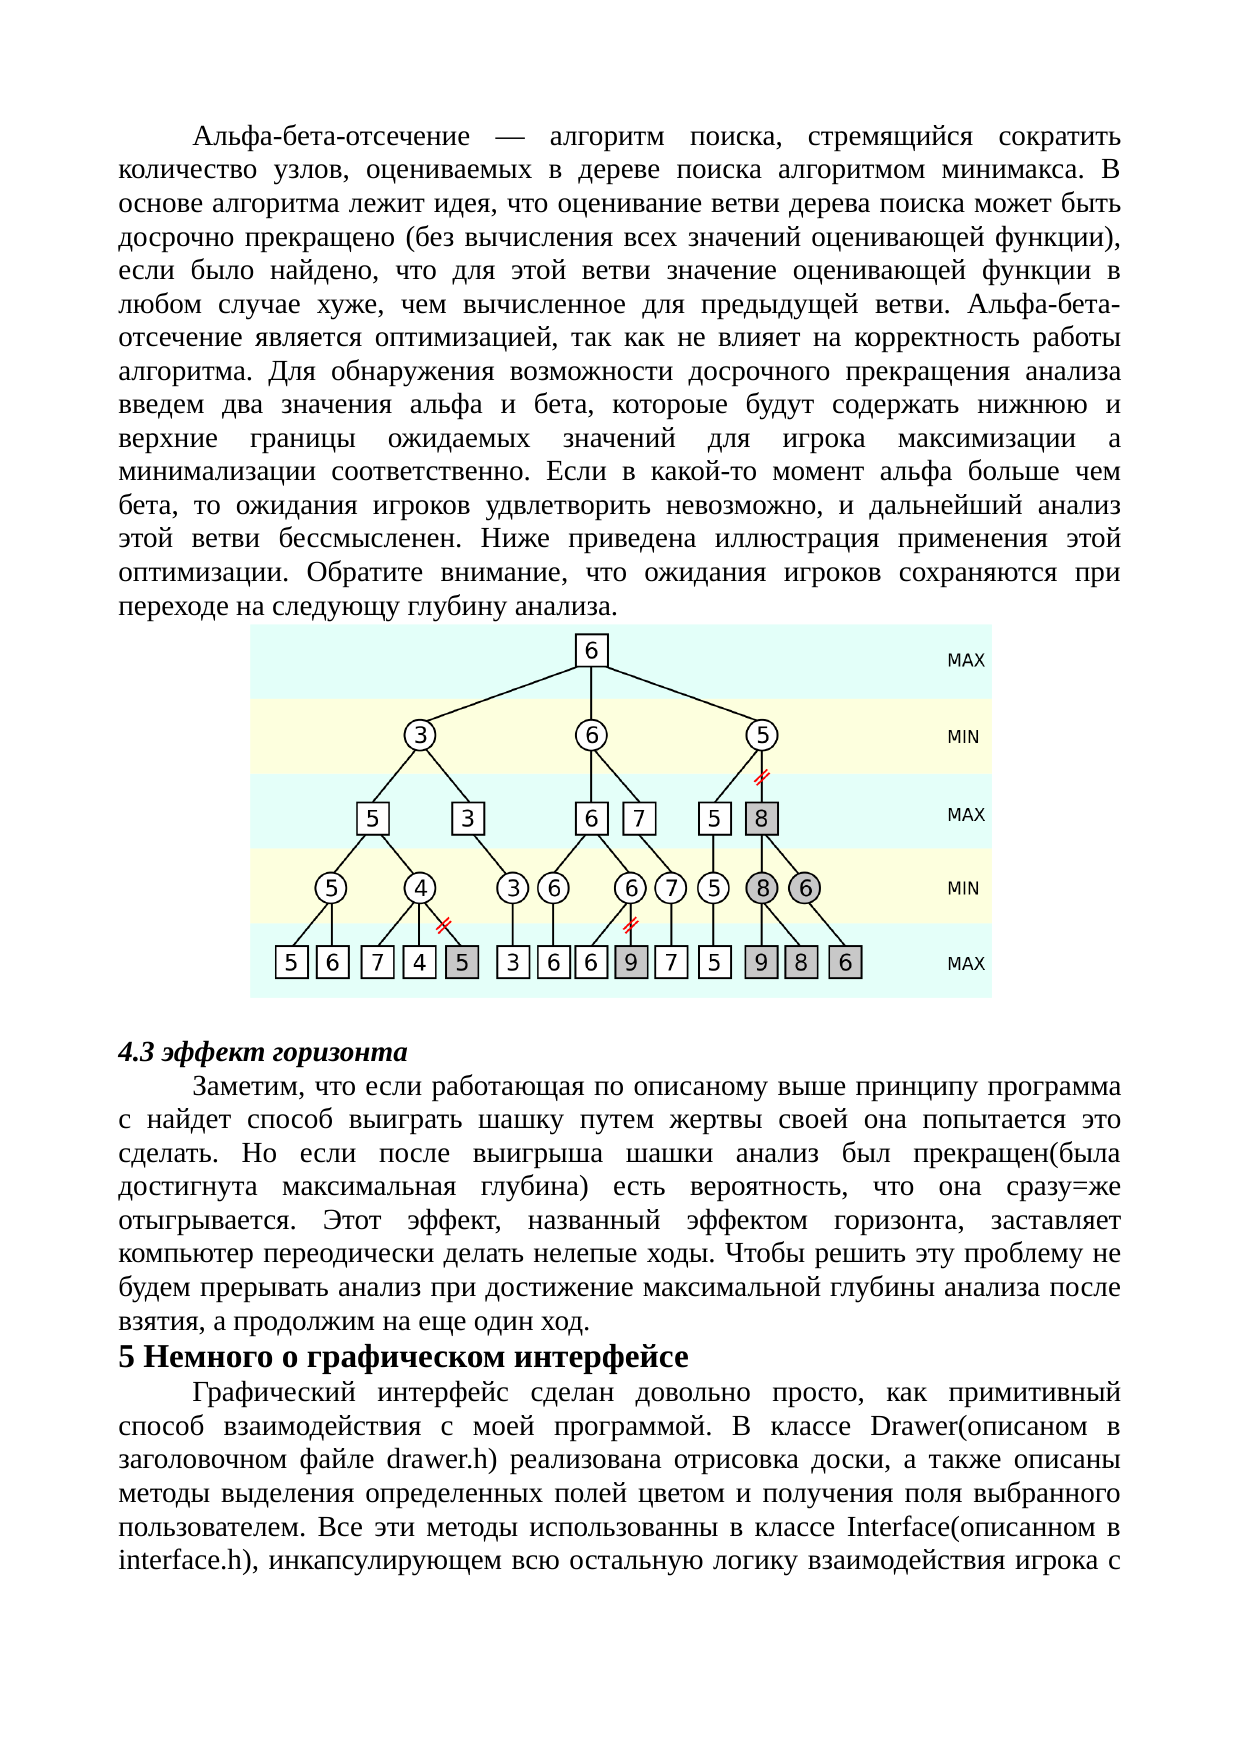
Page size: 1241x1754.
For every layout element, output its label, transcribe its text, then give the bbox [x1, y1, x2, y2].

text Альфа-бета-отсечение — алгоритм поиска, стремящийся сократить количество узлов, оцениваемых в дереве поиска алгоритмом минимакса. В основе алгоритма лежит идея, что оценивание ветви дерева поиска может быть досрочно прекращено (без вычисления всех значений оценивающей функции), если было найдено, что для этой ветви значение оценивающей функции в любом случае хуже, чем вычисленное для предыдущей ветви. Альфа-бета-отсечение является оптимизацией, так как не влияет на корректность работы алгоритма. Для обнаружения возможности досрочного прекращения анализа введем два значения альфа и бета, котороые будут содержать нижнюю и верхние границы ожидаемых значений для игрока максимизации а минимализации соответственно. Если в какой-то момент альфа больше чем бета, то ожидания игроков удвлетворить невозможно, и дальнейший анализ этой ветви бессмысленен. Ниже приведена иллюстрация применения этой оптимизации. Обратите внимание, что ожидания игроков сохраняются при переходе на следующу глубину анализа. [118, 118, 1122, 621]
text Заметим, что если работающая по описаному выше принципу программа с найдет способ выиграть шашку путем жертвы своей она попытается это сделать. Но если после выигрыша шашки анализ был прекращен(была достигнута максимальная глубина) есть вероятность, что она сразу=же отыгрывается. Этот эффект, названный эффектом горизонта, заставляет компьютер переодически делать нелепые ходы. Чтобы решить эту проблему не будем прерывать анализ при достижение максимальной глубины анализа после взятия, а продолжим на еще один ход. [118, 1068, 1122, 1336]
text Графический интерфейс сделан довольно просто, как примитивный способ взаимодействия с моей программой. В классе Drawer(описаном в заголовочном файле drawer.h) реализована отрисовка доски, а также описаны методы выделения определенных полей цветом и получения поля выбранного пользователем. Все эти методы использованны в классе Interface(описанном в interface.h), инкапсулирующем всю остальную логику взаимодействия игрока с [118, 1374, 1122, 1576]
picture [246, 621, 995, 1001]
text 5 Немного о графическом интерфейсе [118, 1336, 1122, 1374]
text 4.3 эффект горизонта [118, 1034, 1122, 1068]
